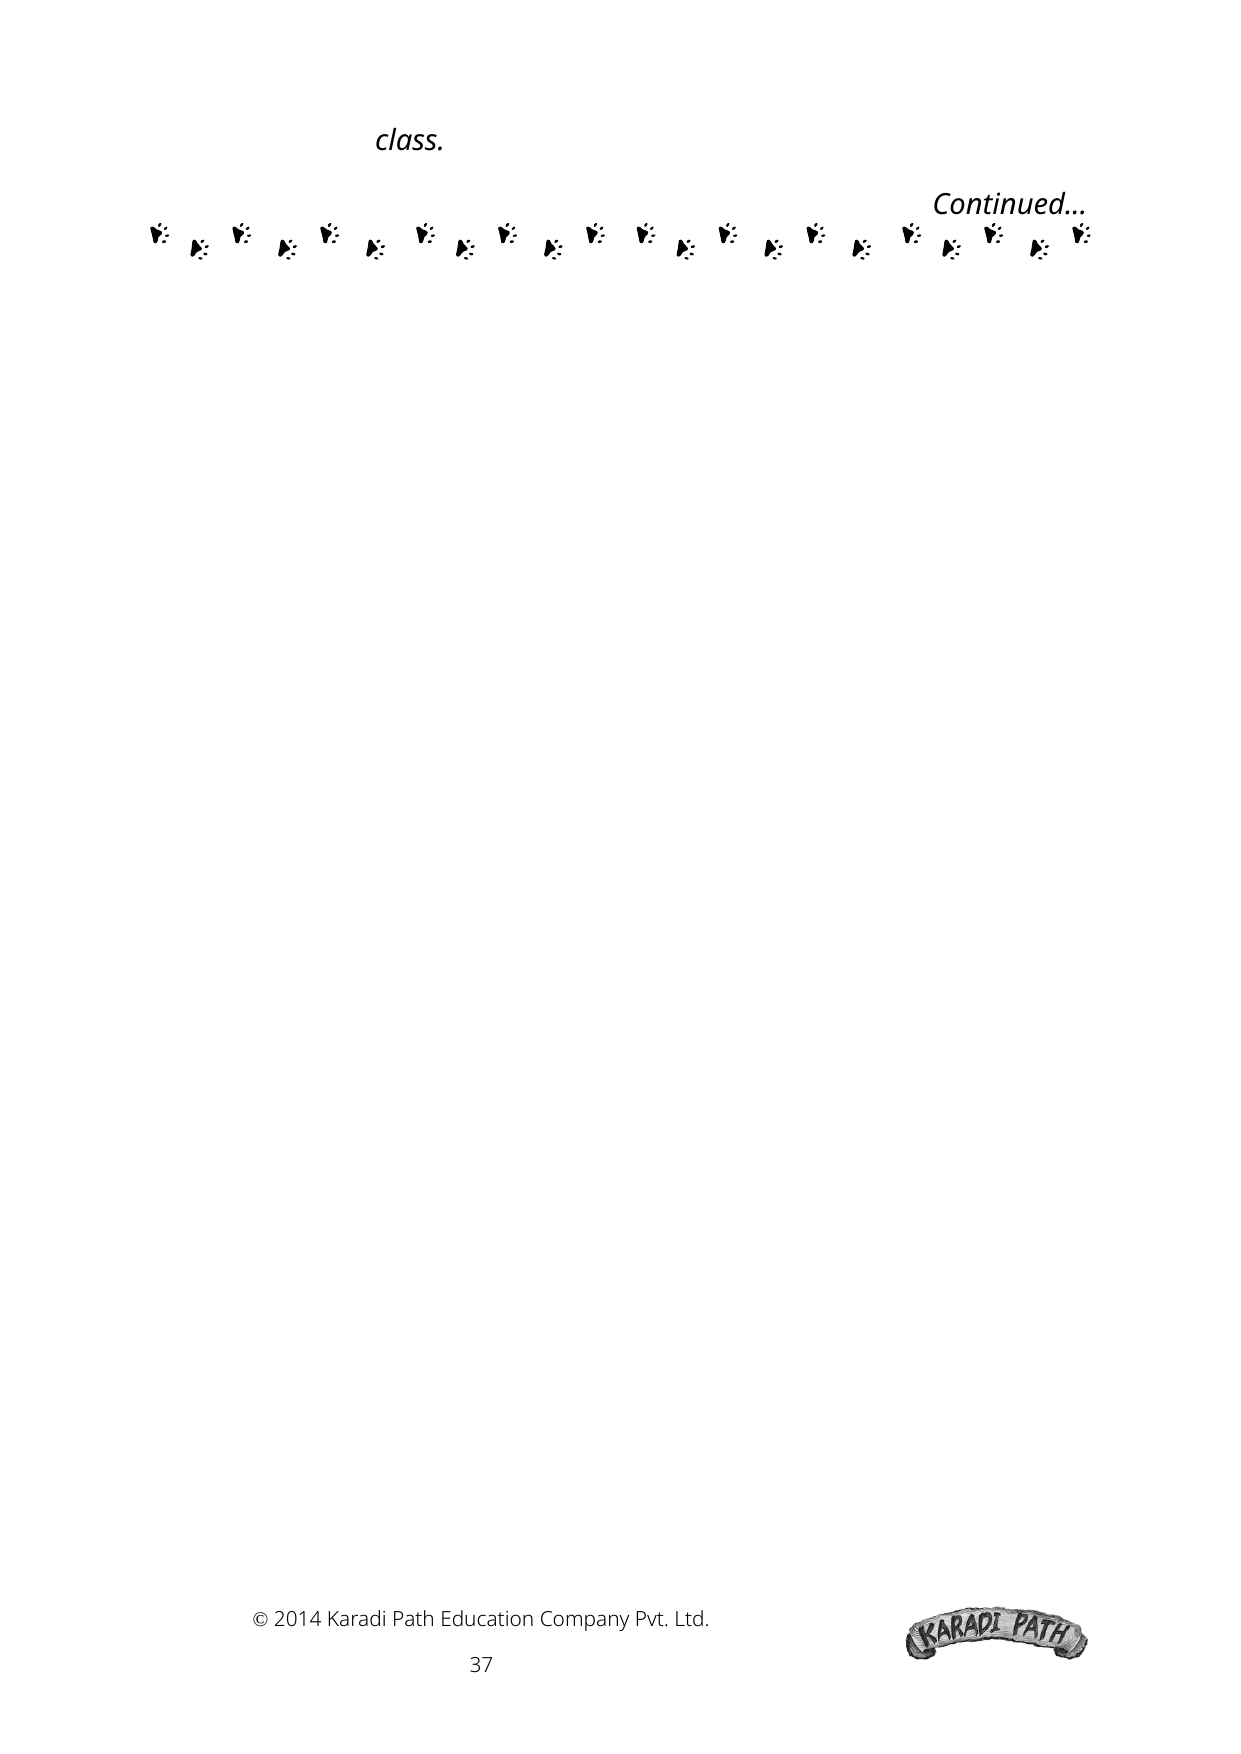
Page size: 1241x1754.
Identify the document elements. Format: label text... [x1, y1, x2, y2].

picture [150, 223, 1091, 265]
text Continued... [150, 183, 1091, 223]
picture [903, 1604, 1091, 1663]
text class. [300, 119, 941, 158]
